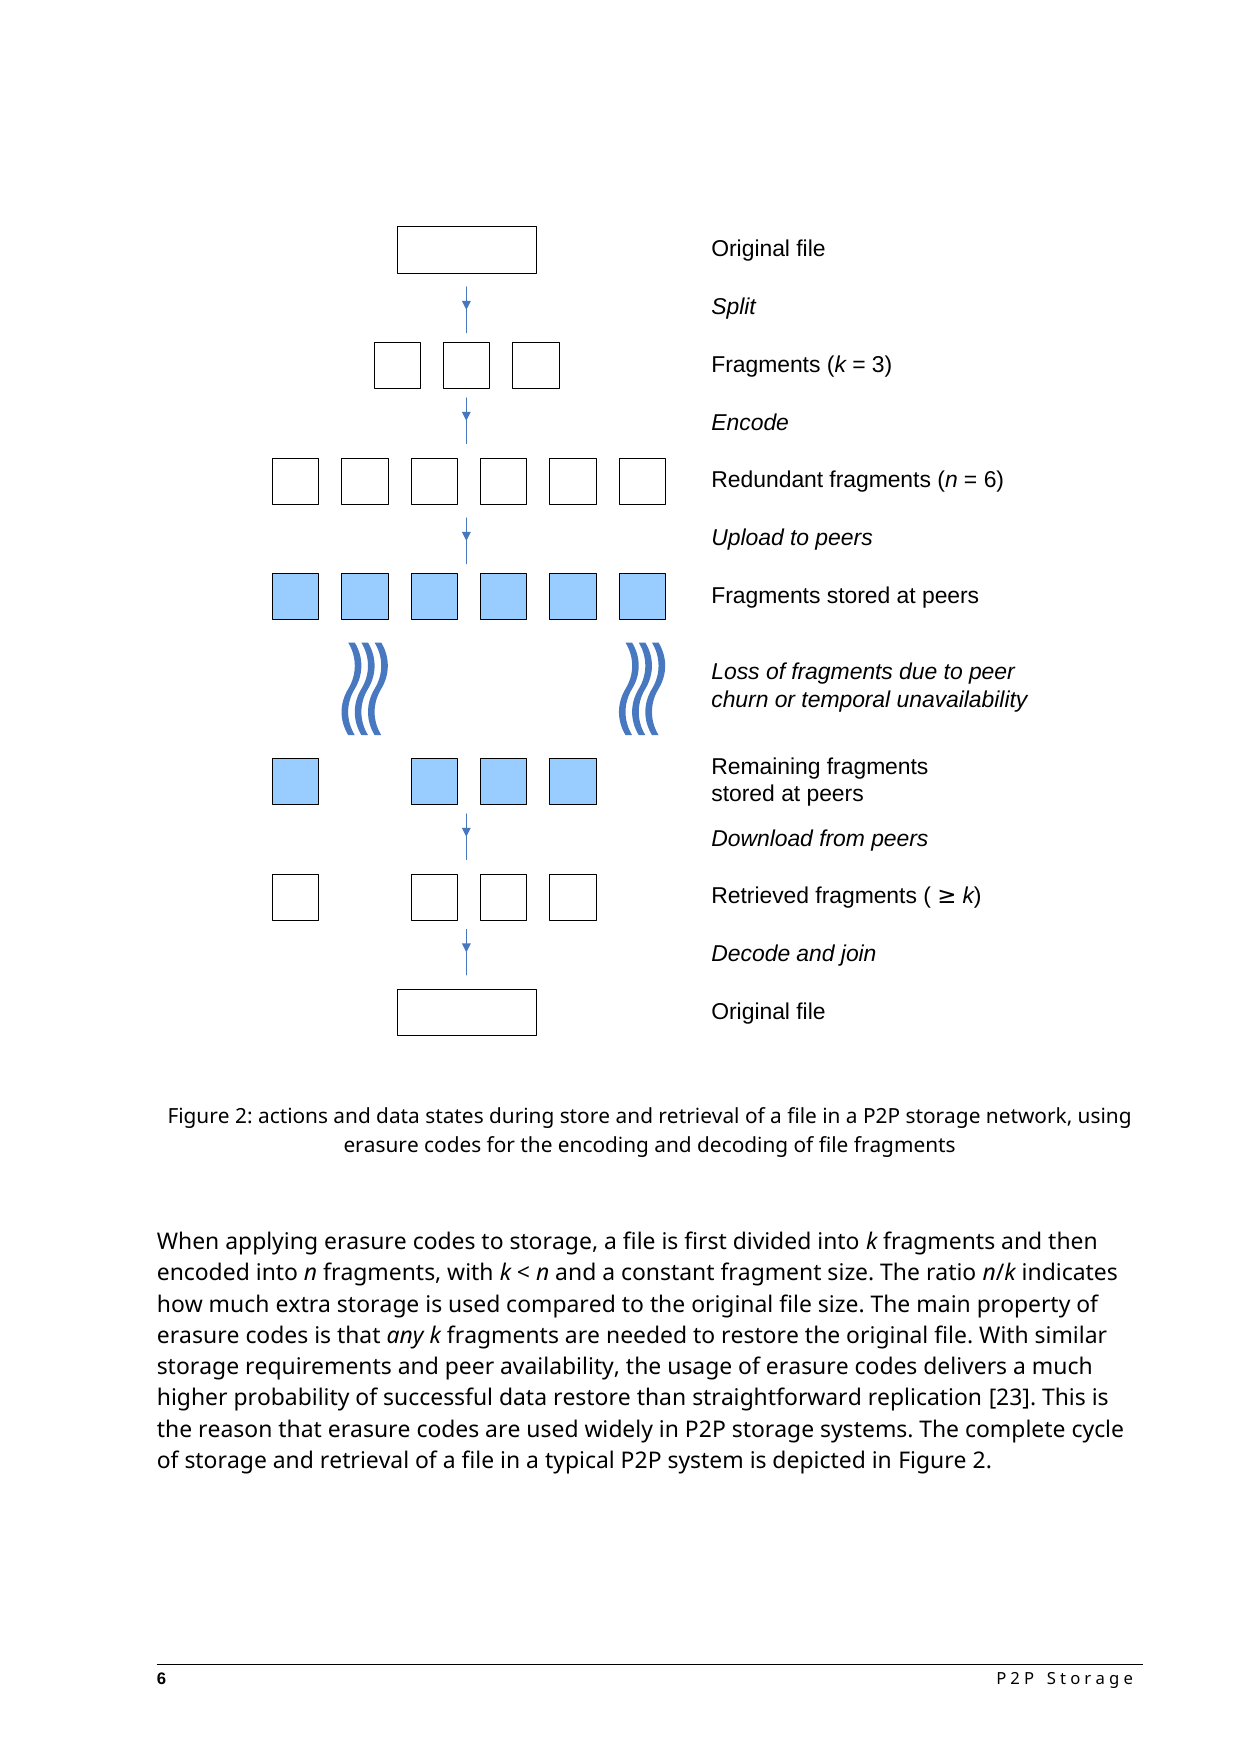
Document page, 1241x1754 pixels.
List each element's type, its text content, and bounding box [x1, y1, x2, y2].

text Figure 2: actions and data states during store and retrieval of a file in a P2P storage network, using erasure codes for the encoding and decoding of file fragments [157, 1102, 1143, 1158]
text When applying erasure codes to storage, a file is first divided into k fragments and then encoded into n fragments, with k < n and a constant fragment size. The ratio n/k indicates how much extra storage is used compared to the original file size. The main property of erasure codes is that any k fragments are needed to restore the original file. With similar storage requirements and peer availability, the usage of erasure codes delivers a much higher probability of successful data restore than straightforward replication [23]. This is the reason that erasure codes are used widely in P2P storage systems. The complete cycle of storage and retrieval of a file in a typical P2P system is depicted in Figure 2. [157, 1225, 1143, 1475]
